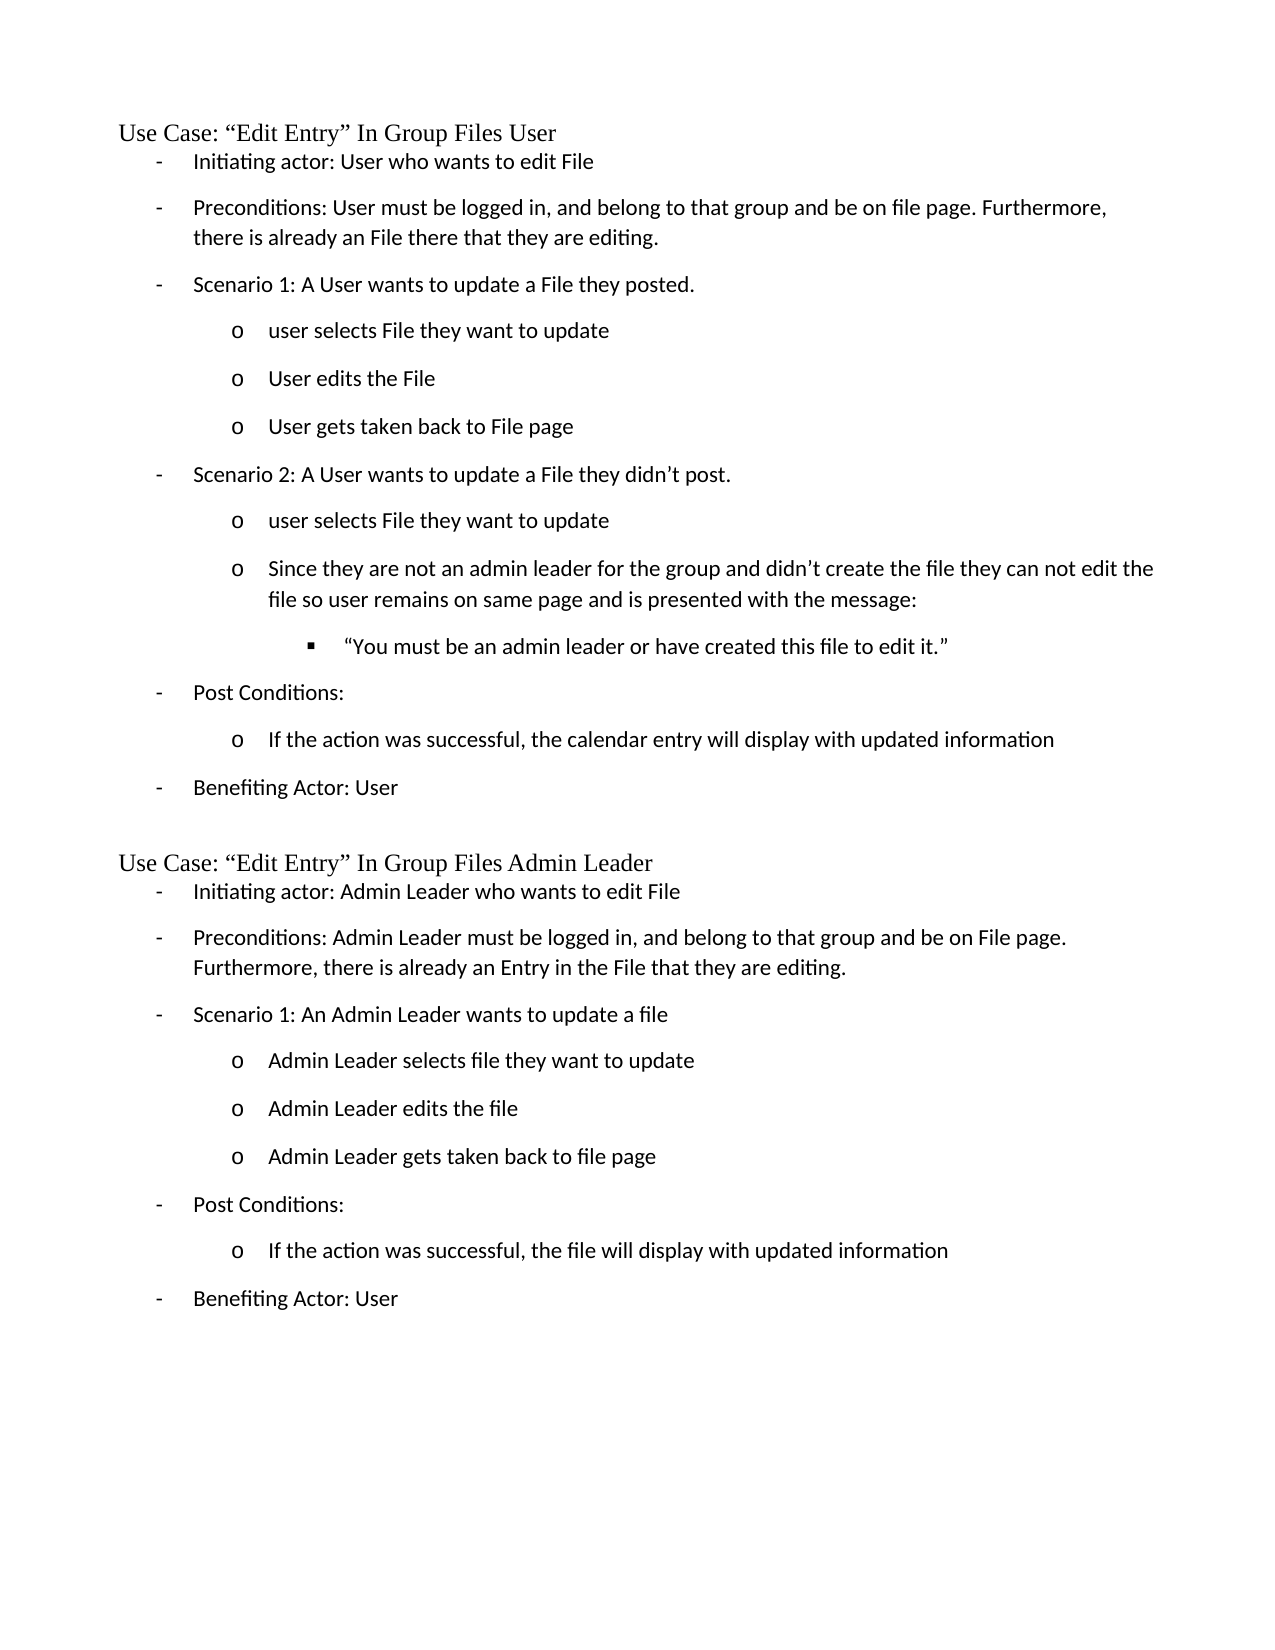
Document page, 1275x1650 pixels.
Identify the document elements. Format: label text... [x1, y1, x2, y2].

list user selects File they want to update [231, 316, 1157, 346]
list Preconditions: Admin Leader must be logged in, and belong to that group and be on File page. Furthermore, there is already an Entry in the File that they are editing. [156, 923, 1157, 981]
list If the action was successful, the calendar entry will display with updated information [231, 725, 1157, 754]
list Initiating actor: Admin Leader who wants to edit File [156, 877, 1157, 905]
list Admin Leader gets taken back to file page [231, 1142, 1157, 1171]
list Preconditions: User must be logged in, and belong to that group and be on file page. Furthermore, there is already an File there that they are editing. [156, 193, 1157, 251]
list “You must be an admin leader or have created this file to edit it.” [306, 632, 1157, 660]
list Post Conditions: [156, 1190, 1157, 1218]
list Scenario 1: An Admin Leader wants to update a file [156, 1000, 1157, 1028]
list Since they are not an admin leader for the group and didn’t create the file they can not edit the file so user remains on same page and is presented with the message: [231, 554, 1157, 613]
list Scenario 2: A User wants to update a File they didn’t post. [156, 460, 1157, 488]
text Use Case: “Edit Entry” In Group Files Admin Leader [118, 848, 1157, 877]
list Admin Leader edits the file [231, 1094, 1157, 1123]
list Initiating actor: User who wants to edit File [156, 147, 1157, 175]
list user selects File they want to update [231, 506, 1157, 536]
list Benefiting Actor: User [156, 773, 1157, 801]
list User gets taken back to File page [231, 412, 1157, 441]
list User edits the File [231, 364, 1157, 393]
text Use Case: “Edit Entry” In Group Files User [118, 118, 1157, 147]
list Benefiting Actor: User [156, 1284, 1157, 1312]
list Post Conditions: [156, 678, 1157, 706]
list Admin Leader selects file they want to update [231, 1046, 1157, 1076]
list If the action was successful, the file will display with updated information [231, 1236, 1157, 1266]
list Scenario 1: A User wants to update a File they posted. [156, 270, 1157, 298]
